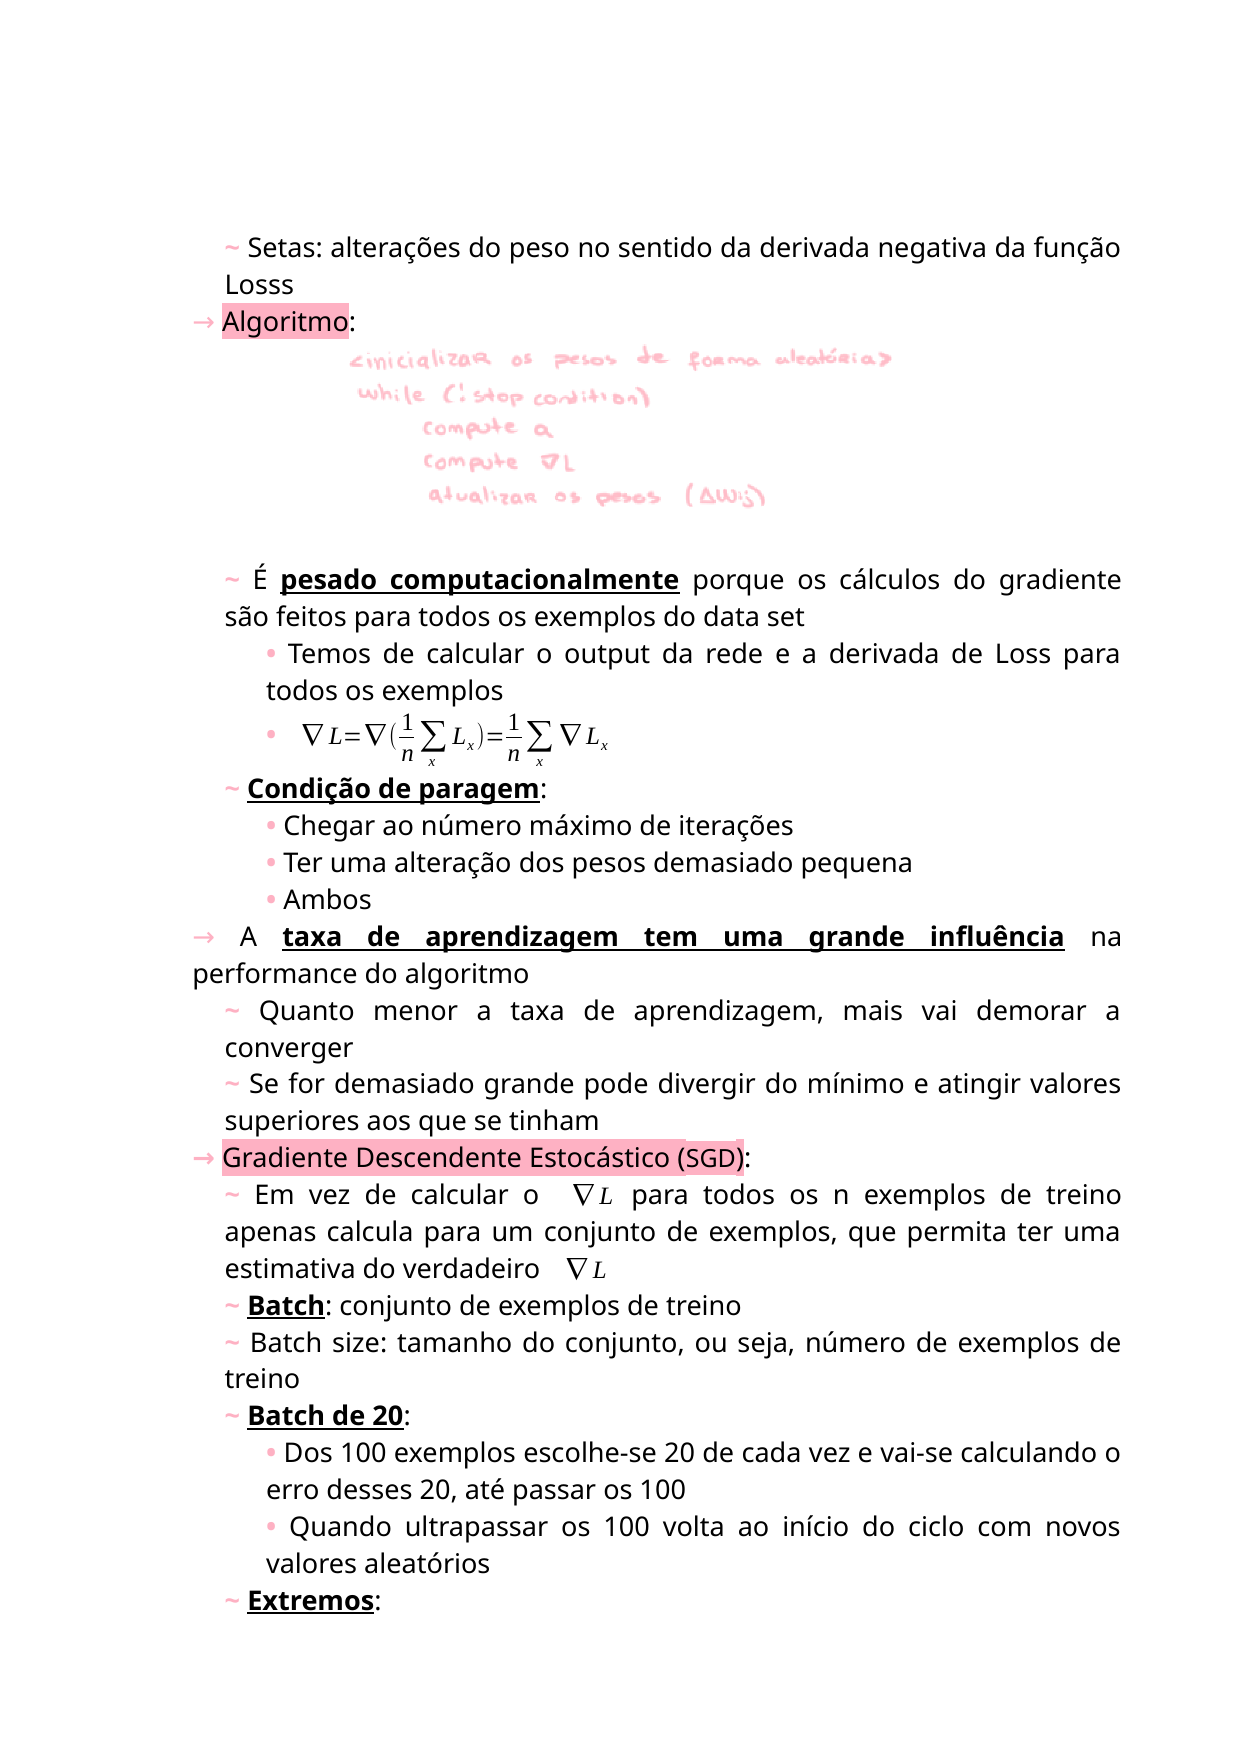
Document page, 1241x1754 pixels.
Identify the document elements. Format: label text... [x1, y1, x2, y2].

text ~ Em vez de calcular o para todos os n exemplos de treino apenas calcula para um conjunto de exemplos, que permita ter uma estimativa do verdadeiro [224, 1176, 1122, 1286]
text ~ Extremos: [224, 1581, 1122, 1618]
text → Algoritmo: [192, 302, 1122, 339]
text • Ambos [266, 881, 1122, 917]
picture [345, 339, 896, 521]
text • Temos de calcular o output da rede e a derivada de Loss para todos os exemplos [266, 634, 1122, 708]
text → A taxa de aprendizagem tem uma grande influência na performance do algoritmo [192, 917, 1122, 991]
text ~ Se for demasiado grande pode divergir do mínimo e atingir valores superiores aos que se tinham [224, 1065, 1122, 1139]
text • Dos 100 exemplos escolhe-se 20 de cada vez e vai-se calculando o erro desses 20, até passar os 100 [266, 1434, 1122, 1507]
text ~ Batch de 20: [224, 1397, 1122, 1434]
text ~ Quanto menor a taxa de aprendizagem, mais vai demorar a converger [224, 991, 1122, 1065]
text ~ Batch: conjunto de exemplos de treino [224, 1286, 1122, 1323]
text ~ É pesado computacionalmente porque os cálculos do gradiente são feitos para todos os exemplos do data set [224, 561, 1122, 634]
text ~ Setas: alterações do peso no sentido da derivada negativa da função Losss [224, 229, 1122, 302]
text • Quando ultrapassar os 100 volta ao início do ciclo com novos valores aleatórios [266, 1507, 1122, 1581]
text • Ter uma alteração dos pesos demasiado pequena [266, 844, 1122, 881]
text ~ Batch size: tamanho do conjunto, ou seja, número de exemplos de treino [224, 1323, 1122, 1397]
text ~ Condição de paragem: [224, 770, 1122, 807]
text • [266, 708, 1122, 770]
text • Chegar ao número máximo de iterações [266, 807, 1122, 844]
text → Gradiente Descendente Estocástico (SGD): [192, 1139, 1122, 1176]
